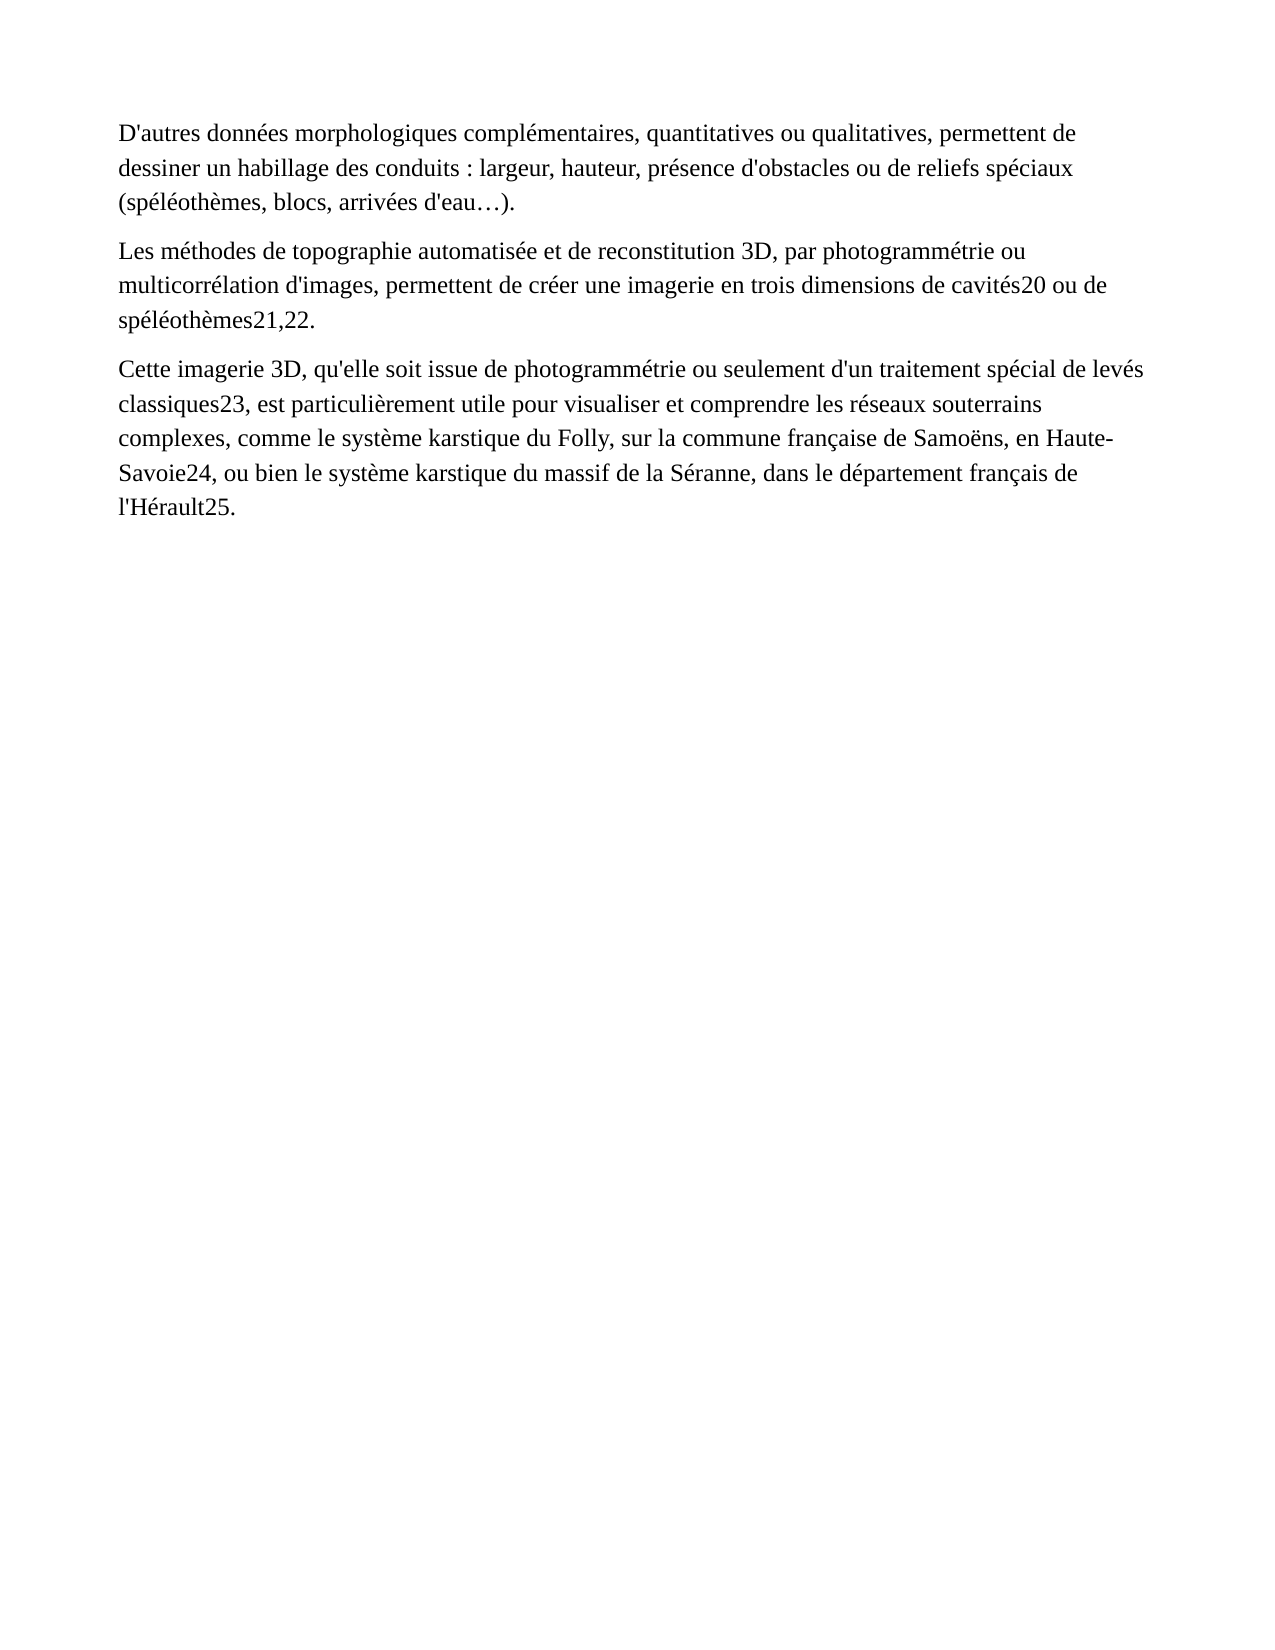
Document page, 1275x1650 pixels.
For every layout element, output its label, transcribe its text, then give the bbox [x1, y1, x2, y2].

text Cette imagerie 3D, qu'elle soit issue de photogrammétrie ou seulement d'un traitement spécial de levés classiques23, est particulièrement utile pour visualiser et comprendre les réseaux souterrains complexes, comme le système karstique du Folly, sur la commune française de Samoëns, en Haute-Savoie24, ou bien le système karstique du massif de la Séranne, dans le département français de l'Hérault25. [118, 354, 1157, 521]
text Les méthodes de topographie automatisée et de reconstitution 3D, par photogrammétrie ou multicorrélation d'images, permettent de créer une imagerie en trois dimensions de cavités20 ou de spéléothèmes21,22. [118, 236, 1157, 334]
text D'autres données morphologiques complémentaires, quantitatives ou qualitatives, permettent de dessiner un habillage des conduits : largeur, hauteur, présence d'obstacles ou de reliefs spéciaux (spéléothèmes, blocs, arrivées d'eau…). [118, 118, 1157, 216]
